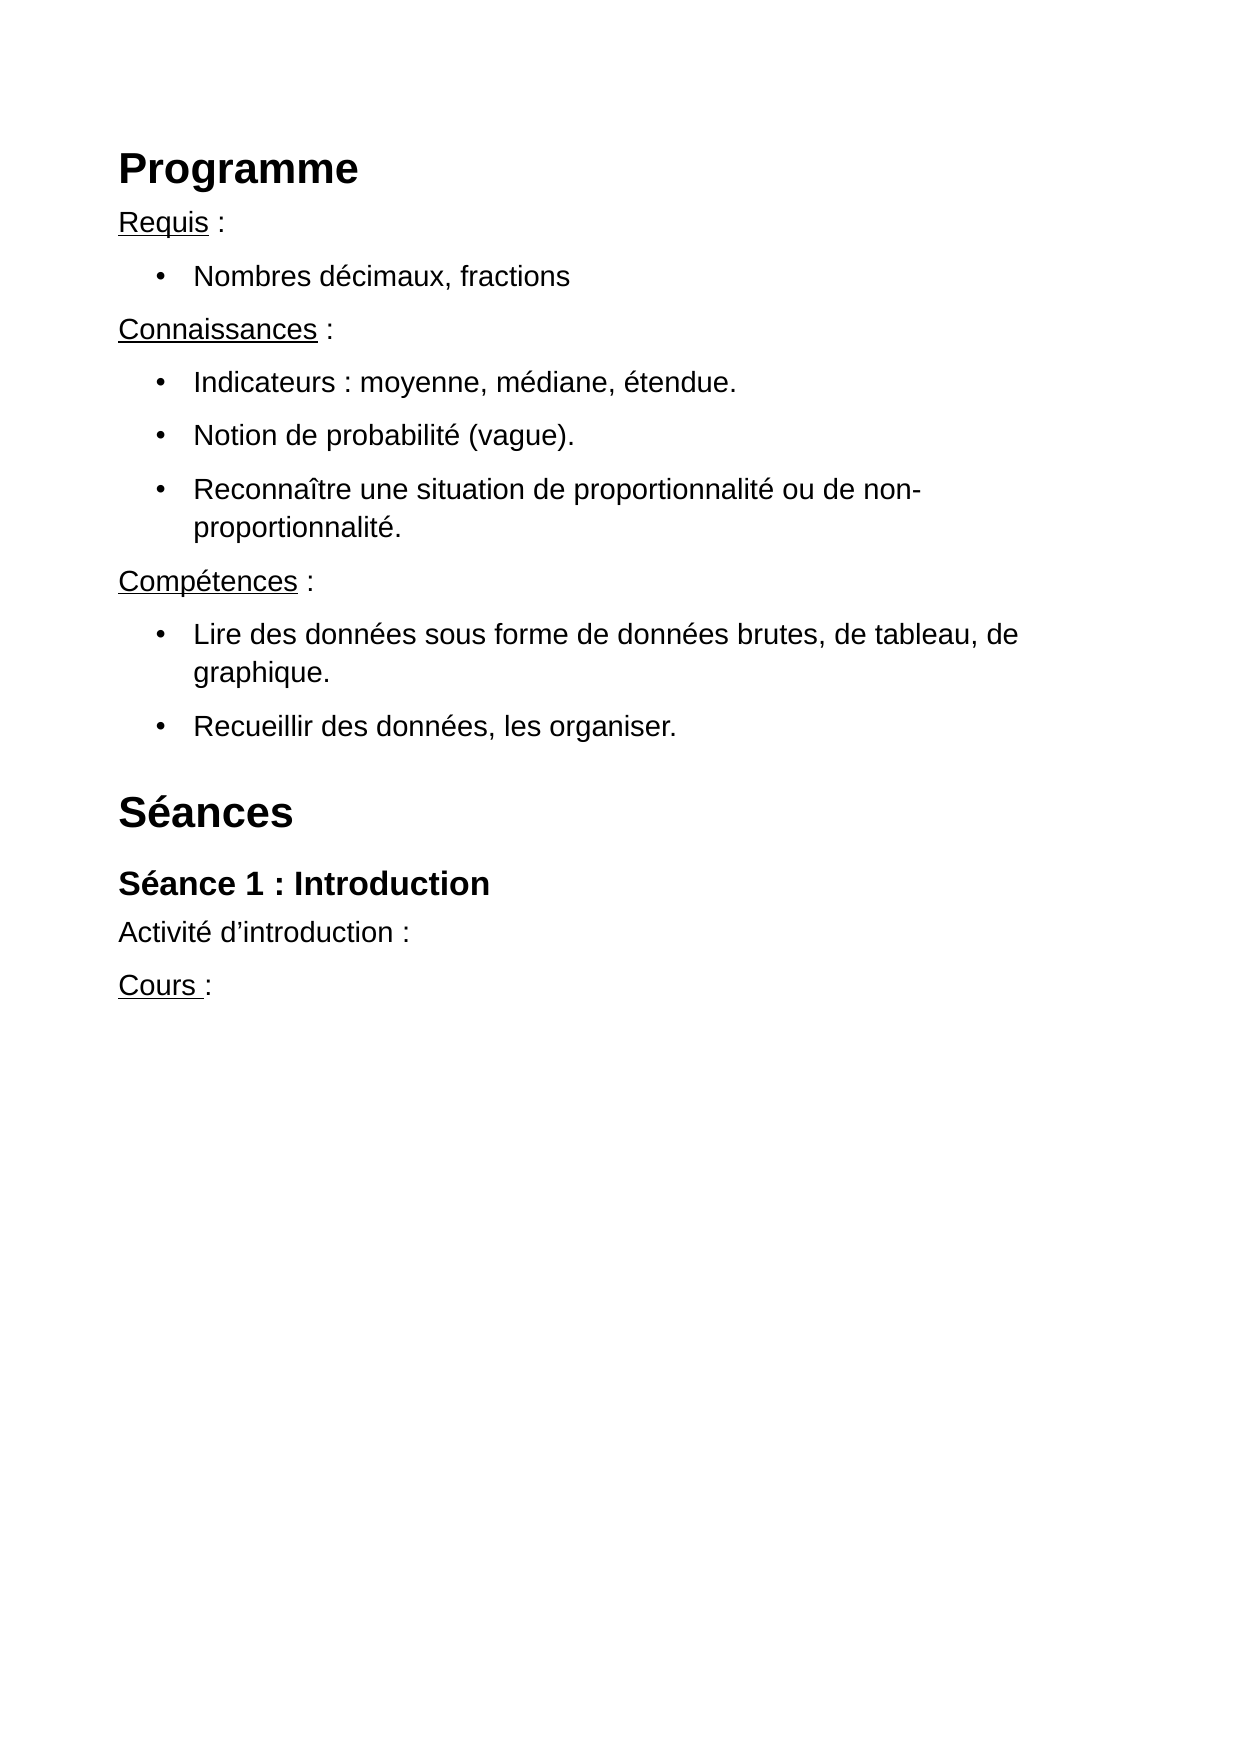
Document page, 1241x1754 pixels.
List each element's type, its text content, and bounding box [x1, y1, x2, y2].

list Lire des données sous forme de données brutes, de tableau, de graphique. [156, 617, 1122, 689]
text Connaissances : [118, 312, 1122, 346]
subtitle Séances [118, 787, 1122, 837]
text Cours : [118, 968, 1122, 1002]
list Indicateurs : moyenne, médiane, étendue. [156, 365, 1122, 399]
text Activité d’introduction : [118, 915, 1122, 949]
list Recueillir des données, les organiser. [156, 709, 1122, 742]
list Reconnaître une situation de proportionnalité ou de non-proportionnalité. [156, 472, 1122, 544]
subtitle Séance 1 : Introduction [118, 864, 1122, 903]
list Notion de probabilité (vague). [156, 418, 1122, 452]
text Requis : [118, 206, 1122, 239]
subtitle Programme [118, 143, 1122, 193]
list Nombres décimaux, fractions [156, 259, 1122, 292]
text Compétences : [118, 564, 1122, 597]
